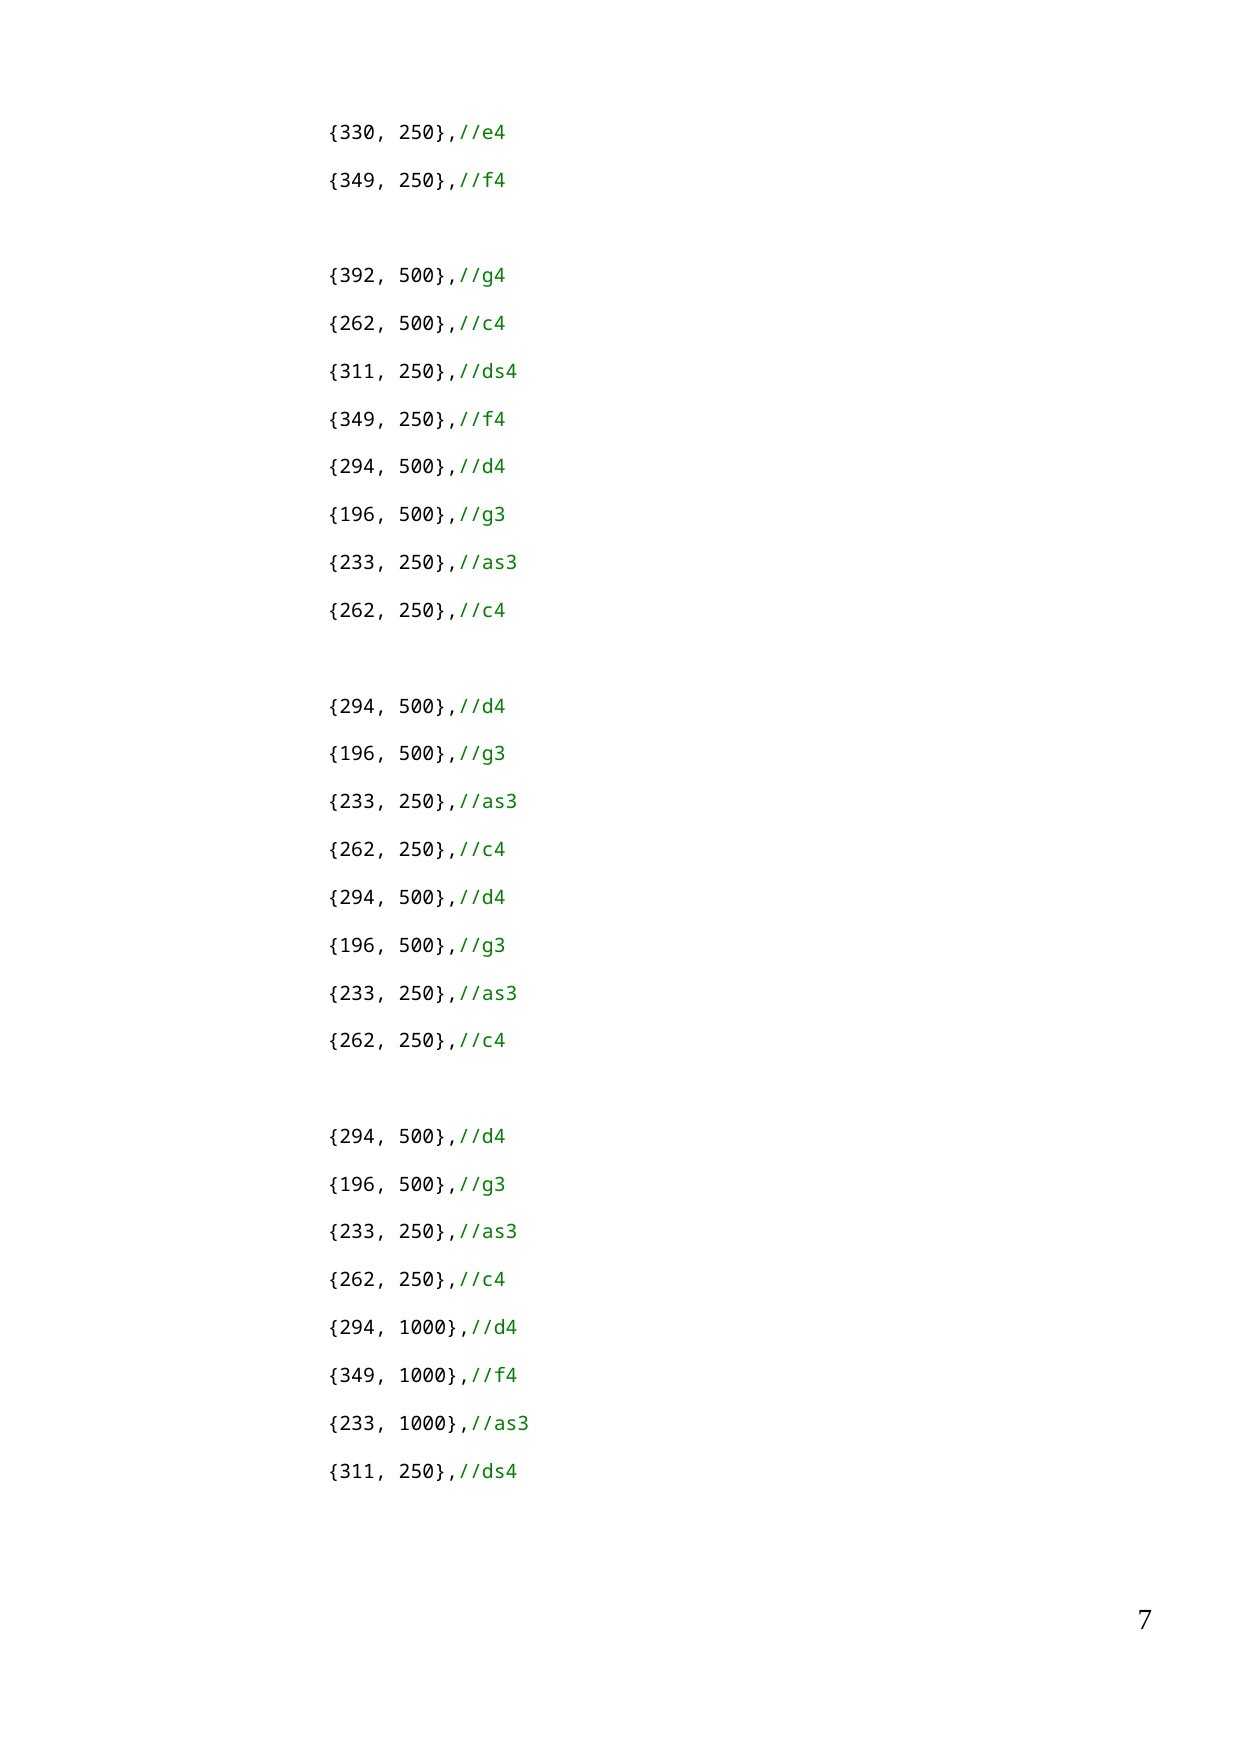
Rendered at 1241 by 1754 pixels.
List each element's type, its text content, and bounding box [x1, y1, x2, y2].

text {196, 500},//g3 [177, 501, 1152, 528]
text {233, 250},//as3 [177, 787, 1152, 814]
text {330, 250},//e4 [177, 118, 1152, 145]
text {294, 1000},//d4 [177, 1313, 1152, 1340]
text {294, 500},//d4 [177, 692, 1152, 719]
text {262, 250},//c4 [177, 1027, 1152, 1053]
text {349, 250},//f4 [177, 405, 1152, 432]
text {196, 500},//g3 [177, 1170, 1152, 1197]
text {262, 500},//c4 [177, 309, 1152, 336]
text {294, 500},//d4 [177, 883, 1152, 910]
text {233, 1000},//as3 [177, 1409, 1152, 1436]
text {294, 500},//d4 [177, 453, 1152, 480]
text {233, 250},//as3 [177, 548, 1152, 575]
text {349, 1000},//f4 [177, 1361, 1152, 1388]
text {294, 500},//d4 [177, 1122, 1152, 1149]
text {262, 250},//c4 [177, 1266, 1152, 1293]
text {349, 250},//f4 [177, 166, 1152, 193]
text {196, 500},//g3 [177, 931, 1152, 958]
text {311, 250},//ds4 [177, 357, 1152, 384]
text {392, 500},//g4 [177, 262, 1152, 288]
text {311, 250},//ds4 [177, 1457, 1152, 1484]
text {196, 500},//g3 [177, 740, 1152, 767]
text {233, 250},//as3 [177, 979, 1152, 1006]
text {262, 250},//c4 [177, 835, 1152, 862]
text {262, 250},//c4 [177, 596, 1152, 623]
text {233, 250},//as3 [177, 1218, 1152, 1245]
